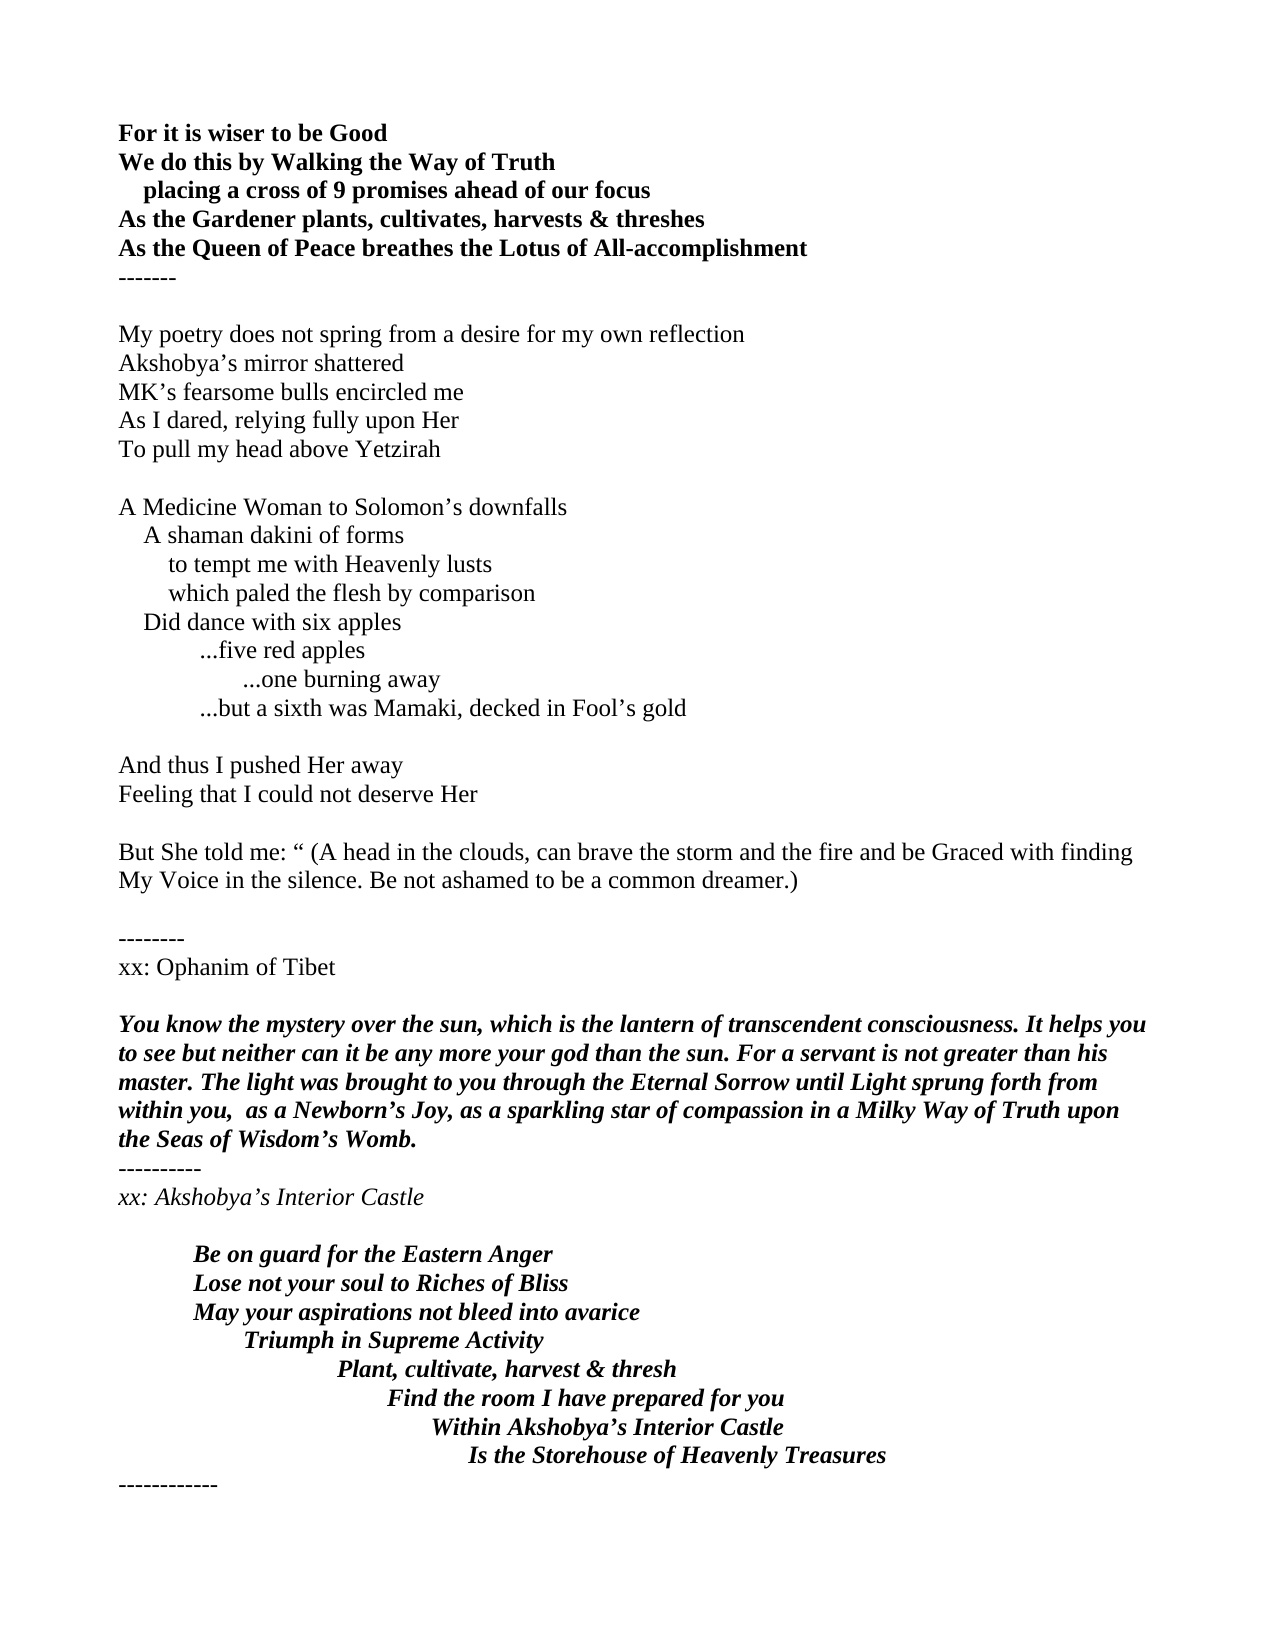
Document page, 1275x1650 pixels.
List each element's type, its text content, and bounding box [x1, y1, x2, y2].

text Lose not your soul to Riches of Bliss [118, 1268, 1157, 1297]
text placing a cross of 9 promises ahead of our focus [118, 176, 1157, 204]
text May your aspirations not bleed into avarice [118, 1297, 1157, 1326]
text -------- [118, 923, 1157, 952]
text A shaman dakini of forms [118, 521, 1157, 549]
text We do this by Walking the Way of Truth [118, 147, 1157, 176]
text Be on guard for the Eastern Anger [118, 1239, 1157, 1268]
text My poetry does not spring from a desire for my own reflection [118, 319, 1157, 348]
text Akshobya’s mirror shattered [118, 348, 1157, 377]
text As the Queen of Peace breathes the Lotus of All-accomplishment [118, 233, 1157, 262]
text Did dance with six apples [118, 607, 1157, 636]
text ...five red apples [118, 636, 1157, 664]
text to tempt me with Heavenly lusts [118, 549, 1157, 578]
text xx: Akshobya’s Interior Castle [118, 1182, 1157, 1211]
text But She told me: “ (A head in the clouds, can brave the storm and the fire and be Graced with finding My Voice in the silence. Be not ashamed to be a common dreamer.) [118, 837, 1157, 894]
text To pull my head above Yetzirah [118, 434, 1157, 463]
text MK’s fearsome bulls encircled me [118, 377, 1157, 406]
text And thus I pushed Her away [118, 751, 1157, 779]
text You know the mystery over the sun, which is the lantern of transcendent consciousness. It helps you to see but neither can it be any more your god than the sun. For a servant is not greater than his master. The light was brought to you through the Eternal Sorrow until Light sprung forth from within you, as a Newborn’s Joy, as a sparkling star of compassion in a Milky Way of Truth upon the Seas of Wisdom’s Womb. [118, 1009, 1157, 1153]
text Within Akshobya’s Interior Castle [118, 1412, 1157, 1441]
text Find the room I have prepared for you [118, 1383, 1157, 1412]
text ---------- [118, 1153, 1157, 1182]
text As the Gardener plants, cultivates, harvests & threshes [118, 204, 1157, 233]
text xx: Ophanim of Tibet [118, 952, 1157, 981]
text Feeling that I could not deserve Her [118, 779, 1157, 808]
text Triumph in Supreme Activity [118, 1326, 1157, 1354]
text As I dared, relying fully upon Her [118, 406, 1157, 434]
text ------------ [118, 1469, 1157, 1498]
text ...but a sixth was Mamaki, decked in Fool’s gold [118, 693, 1157, 722]
text ------- [118, 262, 1157, 291]
text ...one burning away [118, 664, 1157, 693]
text Is the Storehouse of Heavenly Treasures [118, 1441, 1157, 1469]
text which paled the flesh by comparison [118, 578, 1157, 607]
text For it is wiser to be Good [118, 118, 1157, 147]
text A Medicine Woman to Solomon’s downfalls [118, 492, 1157, 521]
text Plant, cultivate, harvest & thresh [118, 1354, 1157, 1383]
